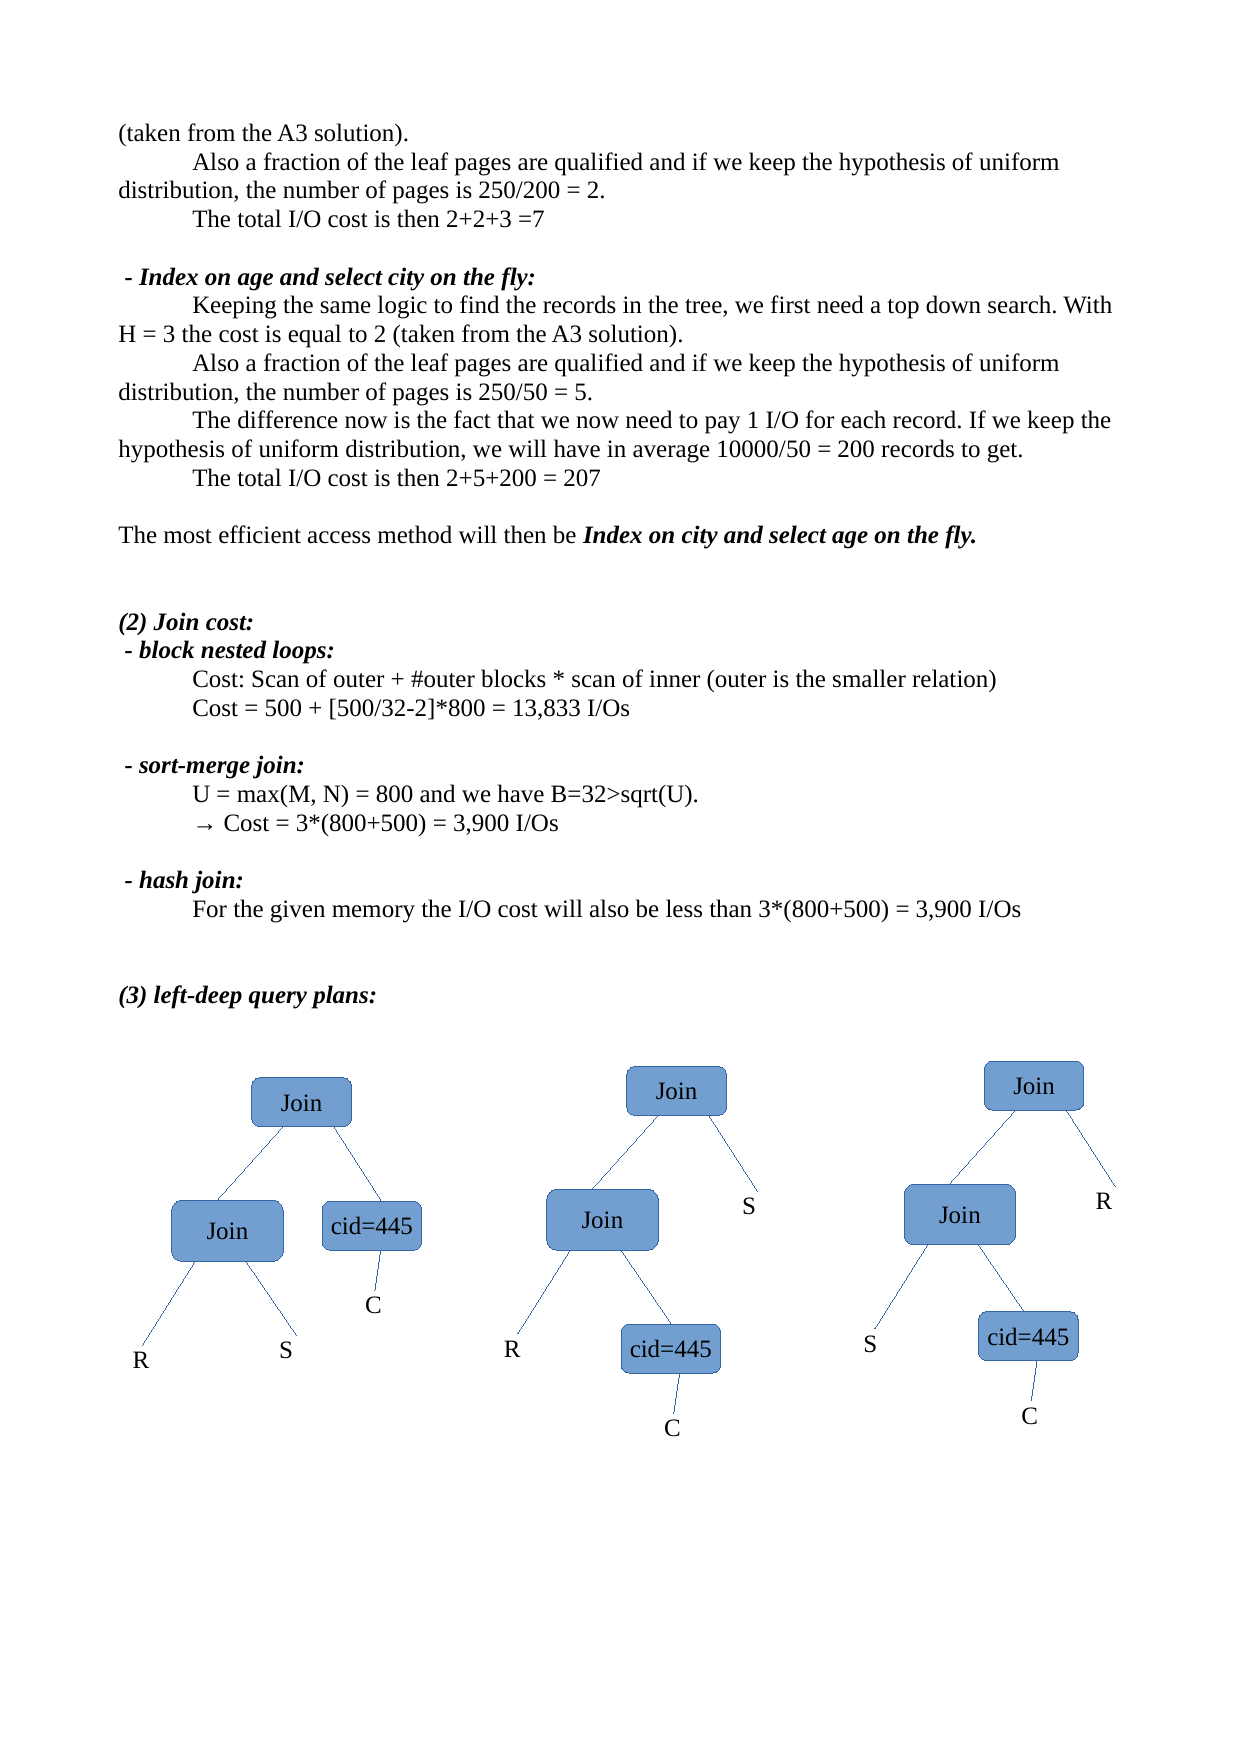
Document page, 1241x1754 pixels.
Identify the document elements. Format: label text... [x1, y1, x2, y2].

text The total I/O cost is then 2+2+3 =7 [118, 204, 1122, 233]
text Also a fraction of the leaf pages are qualified and if we keep the hypothesis of uniform distribution, the number of pages is 250/50 = 5. [118, 348, 1122, 406]
text (taken from the A3 solution). [118, 118, 1122, 147]
text - Index on age and select city on the fly: [118, 262, 1122, 291]
text Cost: Scan of outer + #outer blocks * scan of inner (outer is the smaller relation) [118, 664, 1122, 693]
text Cost = 500 + [500/32-2]*800 = 13,833 I/Os [118, 693, 1122, 722]
text - hash join: [118, 866, 1122, 894]
text Keeping the same logic to find the records in the tree, we first need a top down search. With H = 3 the cost is equal to 2 (taken from the A3 solution). [118, 291, 1122, 348]
text - sort-merge join: [118, 751, 1122, 779]
text Also a fraction of the leaf pages are qualified and if we keep the hypothesis of uniform distribution, the number of pages is 250/200 = 2. [118, 147, 1122, 204]
text U = max(M, N) = 800 and we have B=32>sqrt(U). [118, 779, 1122, 808]
text The total I/O cost is then 2+5+200 = 207 [118, 463, 1122, 492]
text → Cost = 3*(800+500) = 3,900 I/Os [118, 808, 1122, 837]
text The most efficient access method will then be Index on city and select age on the fly. [118, 521, 1122, 549]
text (2) Join cost: [118, 607, 1122, 636]
text (3) left-deep query plans: [118, 981, 1122, 1009]
text - block nested loops: [118, 636, 1122, 664]
text For the given memory the I/O cost will also be less than 3*(800+500) = 3,900 I/Os [118, 894, 1122, 923]
text The difference now is the fact that we now need to pay 1 I/O for each record. If we keep the hypothesis of uniform distribution, we will have in average 10000/50 = 200 records to get. [118, 406, 1122, 463]
